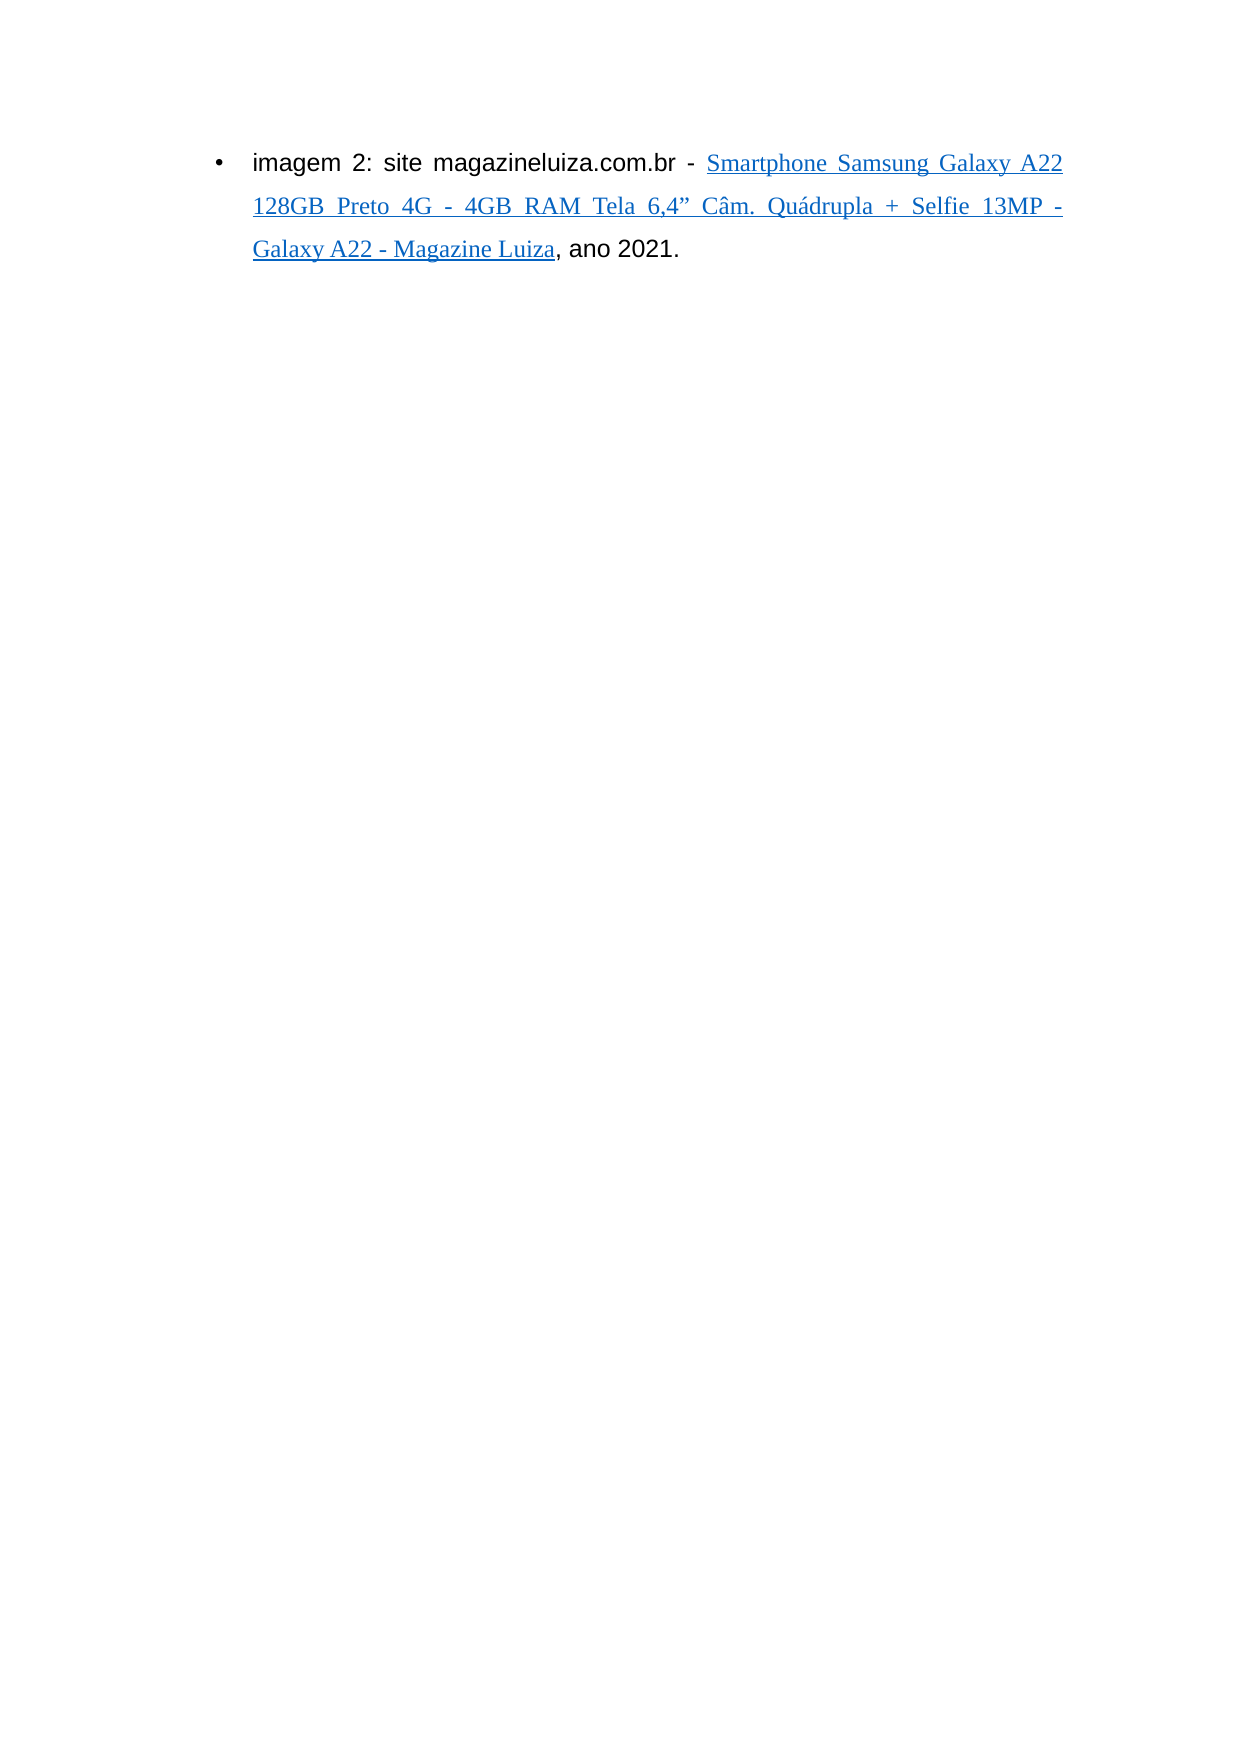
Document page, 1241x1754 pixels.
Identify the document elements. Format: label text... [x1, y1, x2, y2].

list imagem 2: site magazineluiza.com.br - Smartphone Samsung Galaxy A22 128GB Preto 4G - 4GB RAM Tela 6,4” Câm. Quádrupla + Selfie 13MP - Galaxy A22 - Magazine Luiza, ano 2021. [215, 148, 1063, 263]
